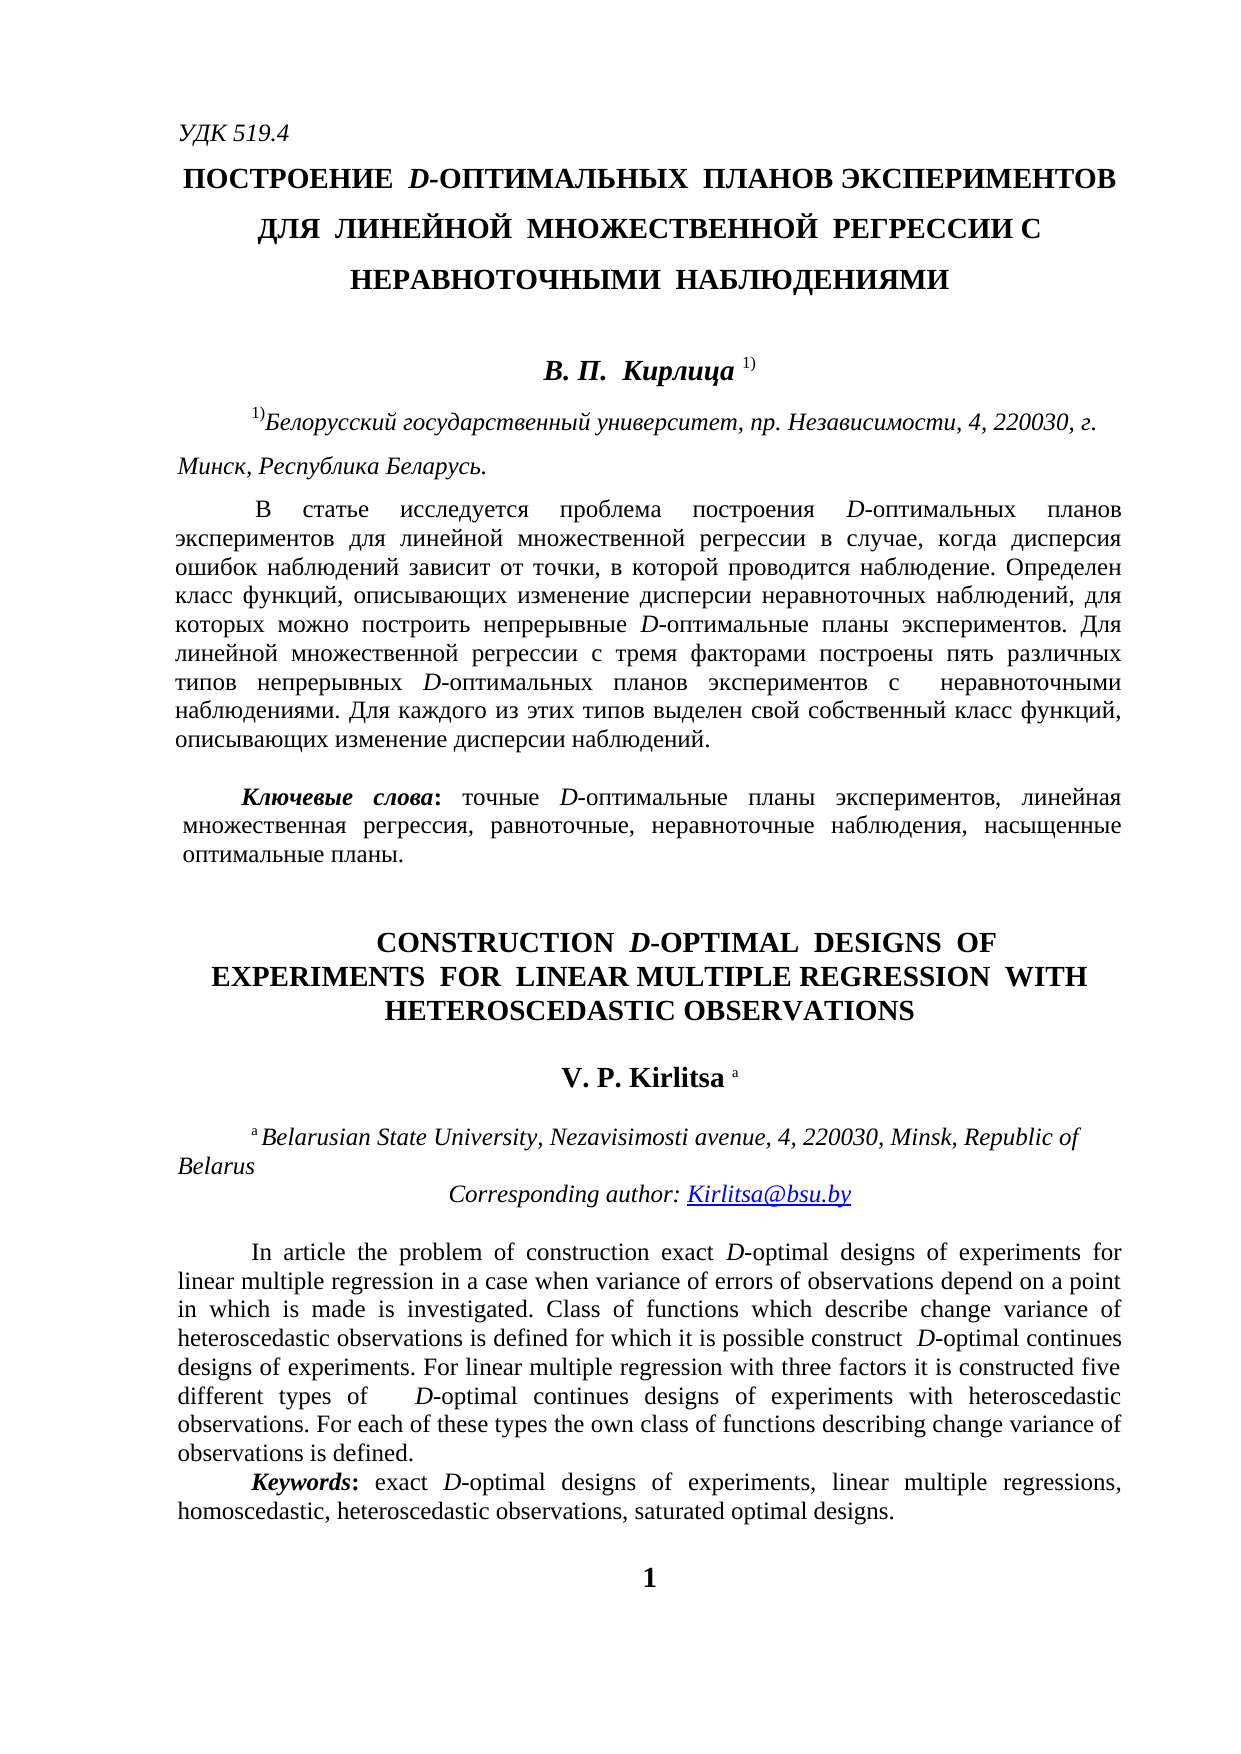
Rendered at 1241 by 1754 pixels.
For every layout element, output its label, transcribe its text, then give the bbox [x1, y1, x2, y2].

subtitle Keywords: exact D-optimal designs of experiments, linear multiple regressions, homoscedastic, heteroscedastic observations, saturated optimal designs. [177, 1467, 1122, 1524]
text 1)Белорусский государственный университет, пр. Независимости, 4, 220030, г. Минск, Республика Беларусь. [177, 403, 1122, 480]
text В. П. Кирлица 1) [177, 353, 1122, 386]
subtitle Ключевые слова: точные D-оптимальные планы экспериментов, линейная множественная регрессия, равноточные, неравноточные наблюдения, насыщенные оптимальные планы. [182, 782, 1122, 868]
text CONSTRUCTION D-OPTIMAL DESIGNS OF EXPERIMENTS FOR LINEAR MULTIPLE REGRESSION WITH HETEROSCEDASTIC OBSERVATIONS [177, 926, 1122, 1026]
text In article the problem of construction exact D-optimal designs of experiments for linear multiple regression in a case when variance of errors of observations depend on a point in which is made is investigated. Class of functions which describe change variance of heteroscedastic observations is defined for which it is possible construct D-optimal continues designs of experiments. For linear multiple regression with three factors it is constructed five different types of D-optimal continues designs of experiments with heteroscedastic observations. For each of these types the own class of functions describing change variance of observations is defined. [177, 1237, 1122, 1467]
subtitle Corresponding author: Kirlitsa@bsu.by [177, 1179, 1122, 1208]
text В статье исследуется проблема построения D-оптимальных планов экспериментов для линейной множественной регрессии в случае, когда дисперсия ошибок наблюдений зависит от точки, в которой проводится наблюдение. Определен класс функций, описывающих изменение дисперсии неравноточных наблюдений, для которых можно построить непрерывные D-оптимальные планы экспериментов. Для линейной множественной регрессии с тремя факторами построены пять различных типов непрерывных D-оптимальных планов экспериментов с неравноточными наблюдениями. Для каждого из этих типов выделен свой собственный класс функций, описывающих изменение дисперсии наблюдений. [175, 494, 1122, 753]
text ПОСТРОЕНИЕ D-ОПТИМАЛЬНЫХ ПЛАНОВ ЭКСПЕРИМЕНТОВ ДЛЯ ЛИНЕЙНОЙ МНОЖЕСТВЕННОЙ РЕГРЕССИИ С НЕРАВНОТОЧНЫМИ НАБЛЮДЕНИЯМИ [177, 161, 1122, 338]
subtitle a Belarusian State University, Nezavisimosti avenue, 4, 220030, Minsk, Republic of Belarus [177, 1122, 1122, 1179]
text УДК 519.4 [177, 118, 1122, 147]
subtitle V. P. Kirlitsa a [177, 1060, 1122, 1093]
